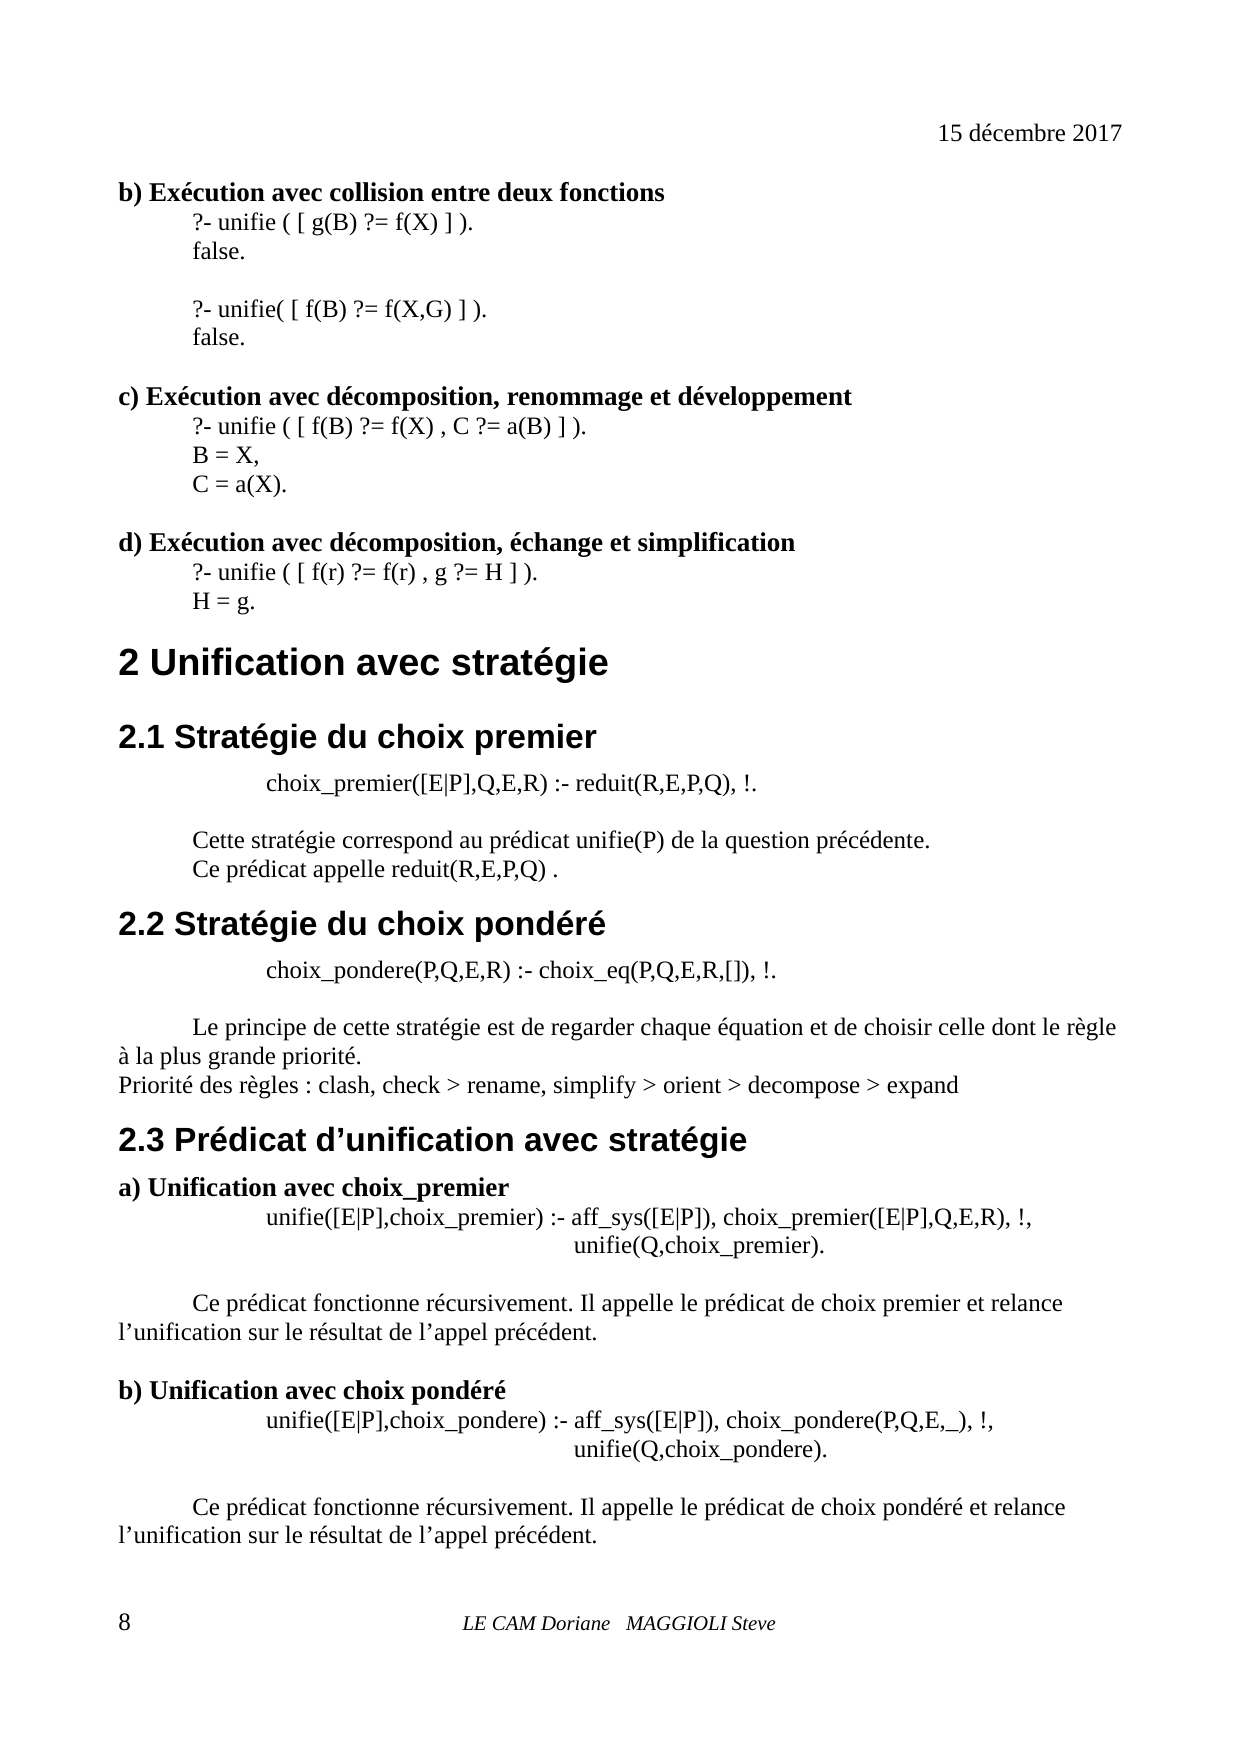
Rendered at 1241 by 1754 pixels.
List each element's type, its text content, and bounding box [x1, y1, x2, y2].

text ?- unifie ( [ f(r) ?= f(r) , g ?= H ] ). [118, 557, 1122, 586]
text ?- unifie ( [ f(B) ?= f(X) , C ?= a(B) ] ). [118, 411, 1122, 440]
text b) Unification avec choix pondéré [118, 1374, 1122, 1405]
subtitle 2.3 Prédicat d’unification avec stratégie [118, 1119, 1122, 1158]
subtitle 2 Unification avec stratégie [118, 640, 1122, 683]
text Ce prédicat appelle reduit(R,E,P,Q) . [118, 854, 1122, 883]
text false. [118, 236, 1122, 265]
text ?- unifie ( [ g(B) ?= f(X) ] ). [118, 207, 1122, 236]
text d) Exécution avec décomposition, échange et simplification [118, 526, 1122, 557]
text B = X, [118, 440, 1122, 469]
text c) Exécution avec décomposition, renommage et développement [118, 380, 1122, 411]
text unifie([E|P],choix_pondere) :- aff_sys([E|P]), choix_pondere(P,Q,E,_), !, unifie(Q,choix_pondere). [118, 1405, 1122, 1463]
text H = g. [118, 586, 1122, 615]
subtitle 2.2 Stratégie du choix pondéré [118, 904, 1122, 942]
text a) Unification avec choix_premier [118, 1171, 1122, 1202]
text Cette stratégie correspond au prédicat unifie(P) de la question précédente. [118, 825, 1122, 854]
text Priorité des règles : clash, check > rename, simplify > orient > decompose > expand [118, 1070, 1122, 1099]
subtitle 2.1 Stratégie du choix premier [118, 717, 1122, 755]
text C = a(X). [118, 469, 1122, 497]
text ?- unifie( [ f(B) ?= f(X,G) ] ). [118, 294, 1122, 322]
text Le principe de cette stratégie est de regarder chaque équation et de choisir celle dont le règle à la plus grande priorité. [118, 1012, 1122, 1070]
text unifie([E|P],choix_premier) :- aff_sys([E|P]), choix_premier([E|P],Q,E,R), !, unifie(Q,choix_premier). [118, 1202, 1122, 1259]
text choix_pondere(P,Q,E,R) :- choix_eq(P,Q,E,R,[]), !. [118, 955, 1122, 984]
text Ce prédicat fonctionne récursivement. Il appelle le prédicat de choix pondéré et relance l’unification sur le résultat de l’appel précédent. [118, 1492, 1122, 1549]
text Ce prédicat fonctionne récursivement. Il appelle le prédicat de choix premier et relance l’unification sur le résultat de l’appel précédent. [118, 1288, 1122, 1346]
text b) Exécution avec collision entre deux fonctions [118, 176, 1122, 207]
text choix_premier([E|P],Q,E,R) :- reduit(R,E,P,Q), !. [118, 768, 1122, 797]
text false. [118, 322, 1122, 351]
